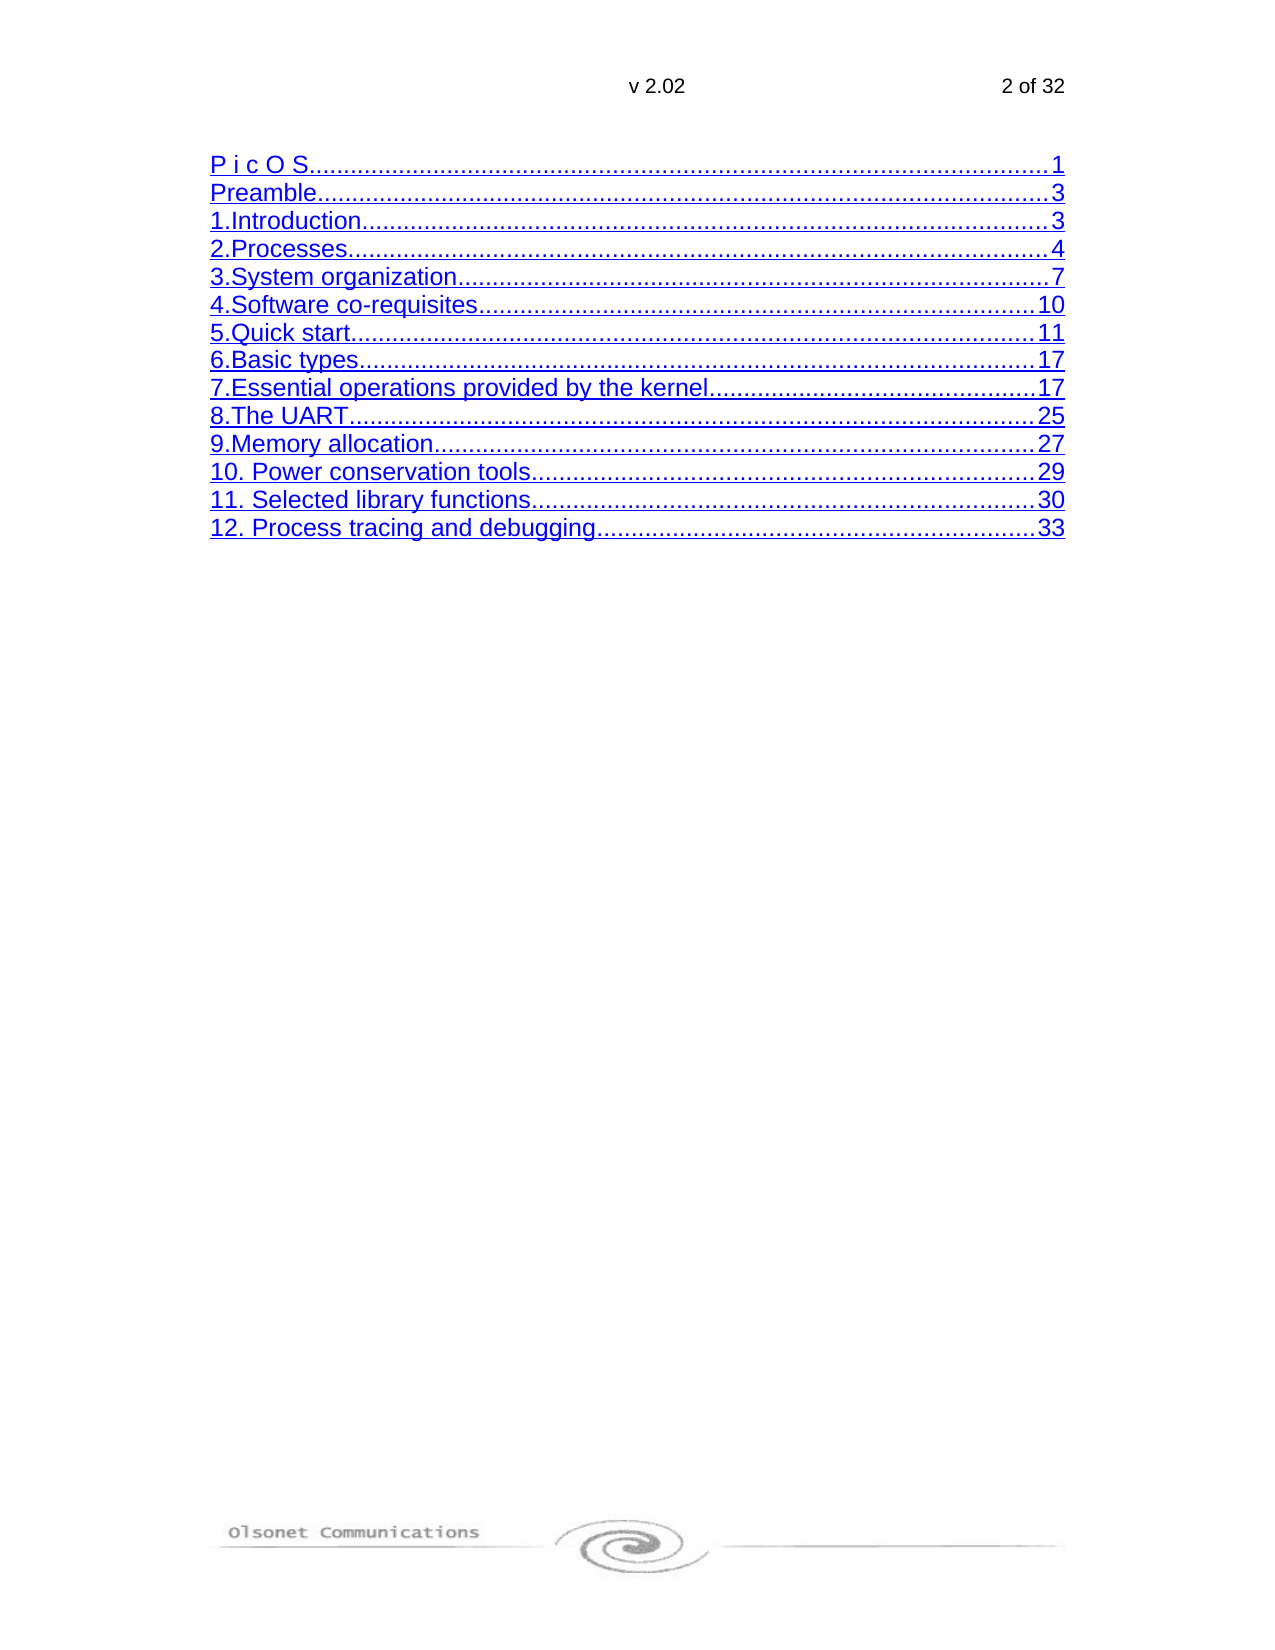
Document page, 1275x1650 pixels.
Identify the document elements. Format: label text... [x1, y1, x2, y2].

text 10. Power conservation tools 29 [210, 458, 1065, 482]
text 11. Selected library functions 30 [210, 486, 1065, 510]
text 5.Quick start 11 [210, 318, 1065, 343]
text Preamble 3 [210, 179, 1065, 203]
text 12. Process tracing and debugging 33 [210, 514, 1065, 538]
text 8.The UART 25 [210, 402, 1065, 426]
text 2.Processes 4 [210, 235, 1065, 259]
text 3.System organization 7 [210, 263, 1065, 287]
text 9.Memory allocation 27 [210, 430, 1065, 454]
text P i c O S 1 [210, 151, 1065, 175]
picture [210, 1504, 1065, 1596]
text 1.Introduction 3 [210, 207, 1065, 231]
text 7.Essential operations provided by the kernel 17 [210, 374, 1065, 398]
text 6.Basic types 17 [210, 346, 1065, 370]
text 4.Software co-requisites 10 [210, 291, 1065, 315]
